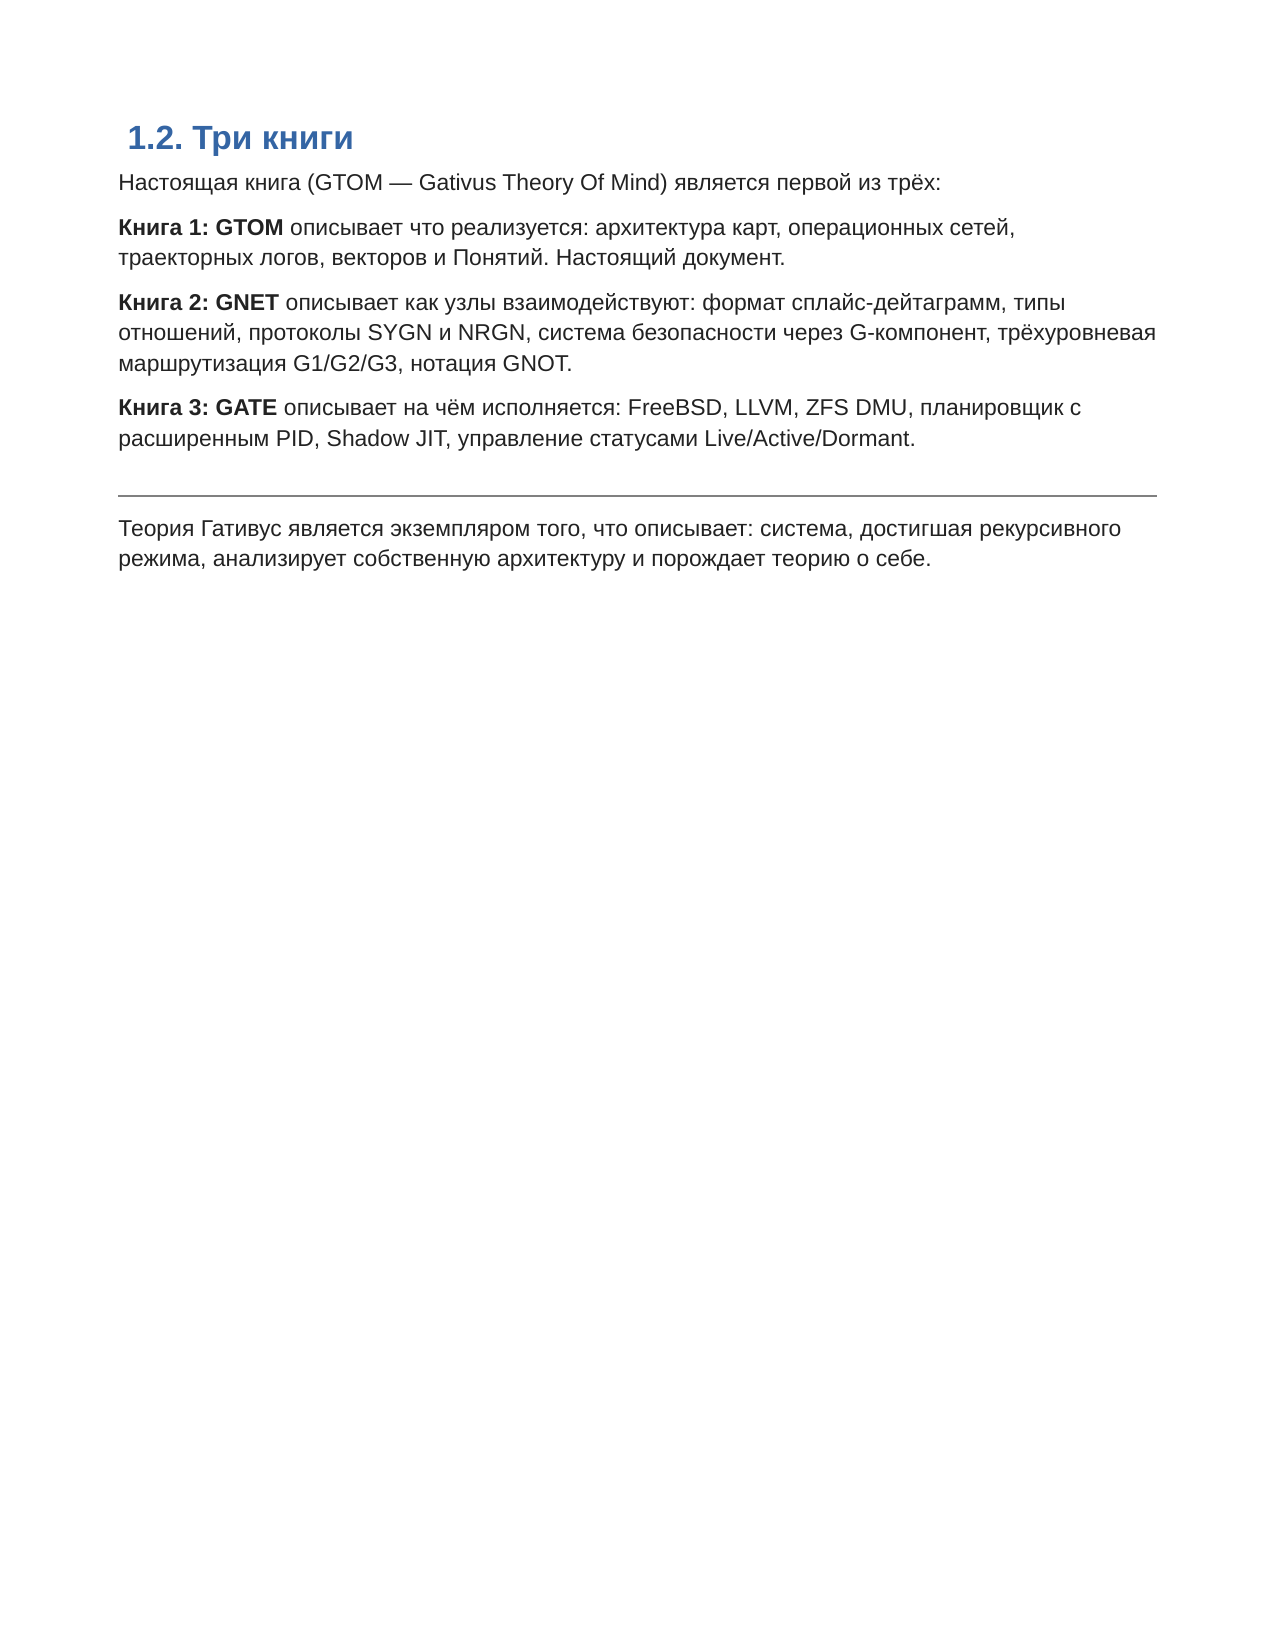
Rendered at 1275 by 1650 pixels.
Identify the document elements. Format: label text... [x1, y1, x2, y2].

text Книга 3: GATE описывает на чём исполняется: FreeBSD, LLVM, ZFS DMU, планировщик с расширенным PID, Shadow JIT, управление статусами Live/Active/Dormant. [118, 394, 1157, 451]
text Теория Гативус является экземпляром того, что описывает: система, достигшая рекурсивного режима, анализирует собственную архитектуру и порождает теорию о себе. [118, 514, 1157, 571]
text Книга 1: GTOM описывает что реализуется: архитектура карт, операционных сетей, траекторных логов, векторов и Понятий. Настоящий документ. [118, 214, 1157, 271]
subtitle Три книги [118, 118, 1157, 157]
text Настоящая книга (GTOM — Gativus Theory Of Mind) является первой из трёх: [118, 169, 1157, 196]
text Книга 2: GNET описывает как узлы взаимодействуют: формат сплайс-дейтаграмм, типы отношений, протоколы SYGN и NRGN, система безопасности через G-компонент, трёхуровневая маршрутизация G1/G2/G3, нотация GNOT. [118, 289, 1157, 376]
